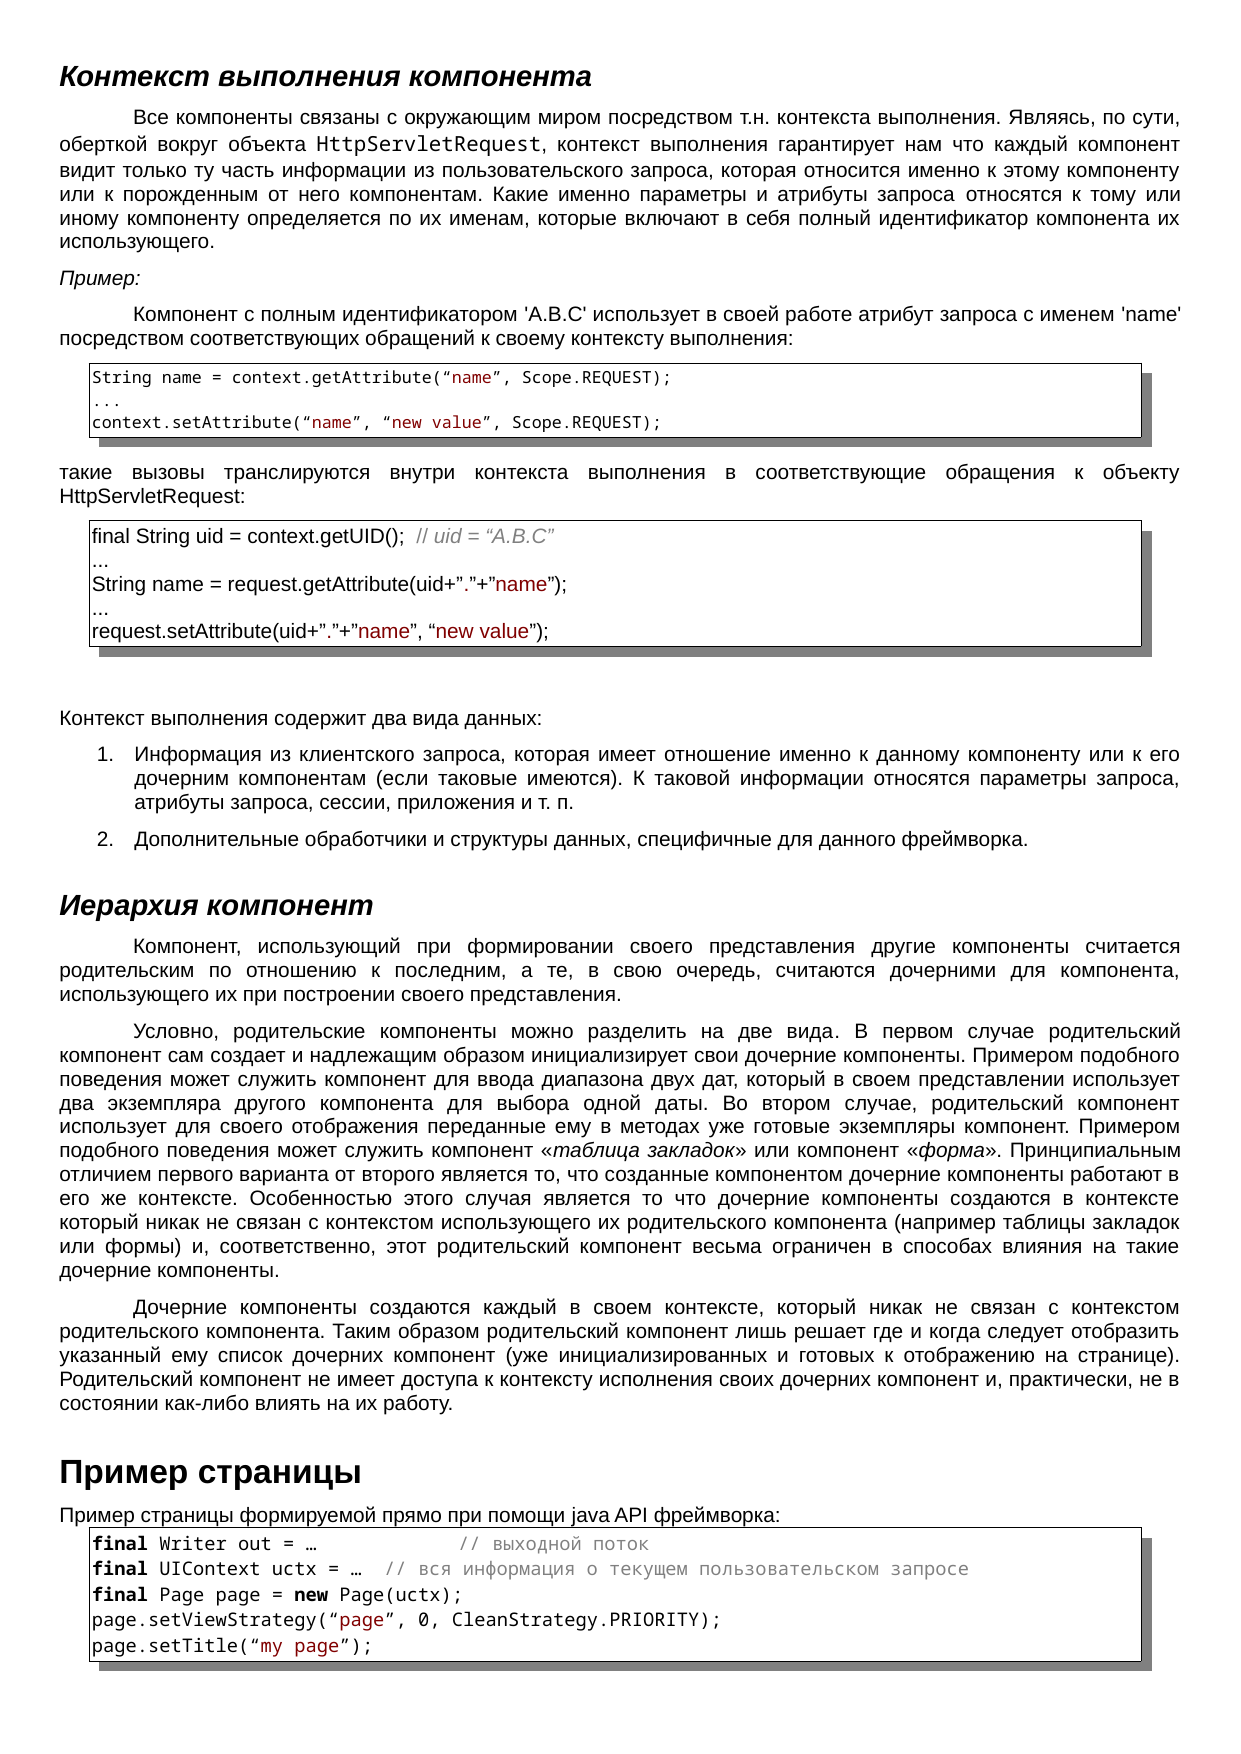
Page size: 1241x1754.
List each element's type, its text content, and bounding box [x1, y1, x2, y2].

text String name = context.getAttribute(“name”, Scope.REQUEST); ... context.setAttribute(“name”, “new value”, Scope.REQUEST); [90, 364, 1141, 437]
text final Page page = new Page(uctx); [90, 1578, 1141, 1603]
text Компонент с полным идентификатором 'A.B.C' использует в своей работе атрибут запроса с именем 'name' посредством соответствующих обращений к своему контексту выполнения: [59, 302, 1181, 350]
text Все компоненты связаны с окружающим миром посредством т.н. контекста выполнения. Являясь, по сути, оберткой вокруг объекта HttpServletRequest, контекст выполнения гарантирует нам что каждый компонент видит только ту часть информации из пользовательского запроса, которая относится именно к этому компоненту или к порожденным от него компонентам. Какие именно параметры и атрибуты запроса относятся к тому или иному компоненту определяется по их именам, которые включают в себя полный идентификатор компонента их использующего. [59, 105, 1181, 253]
text Контекст выполнения содержит два вида данных: [59, 706, 1181, 730]
text Условно, родительские компоненты можно разделить на две вида. В первом случае родительский компонент сам создает и надлежащим образом инициализирует свои дочерние компоненты. Примером подобного поведения может служить компонент для ввода диапазона двух дат, который в своем представлении использует два экземпляра другого компонента для выбора одной даты. Во втором случае, родительский компонент использует для своего отображения переданные ему в методах уже готовые экземпляры компонент. Примером подобного поведения может служить компонент «таблица закладок» или компонент «форма». Принципиальным отличием первого варианта от второго является то, что созданные компонентом дочерние компоненты работают в его же контексте. Особенностью этого случая является то что дочерние компоненты создаются в контексте который никак не связан с контекстом использующего их родительского компонента (например таблицы закладок или формы) и, соответственно, этот родительский компонент весьма ограничен в способах влияния на такие дочерние компоненты. [59, 1018, 1181, 1282]
subtitle Иерархия компонент [59, 888, 1181, 922]
list Дополнительные обработчики и структуры данных, специфичные для данного фреймворка. [97, 827, 1181, 851]
text Компонент, использующий при формировании своего представления другие компоненты считается родительским по отношению к последним, а те, в свою очередь, считаются дочерними для компонента, использующего их при построении своего представления. [59, 934, 1181, 1006]
subtitle Контекст выполнения компонента [59, 59, 1181, 93]
text final UIContext uctx = … // вся информация о текущем пользовательском запросе [90, 1552, 1141, 1578]
text page.setTitle(“my page”); [90, 1629, 1141, 1661]
text final Writer out = … // выходной поток [90, 1528, 1141, 1552]
text Пример страницы формируемой прямо при помощи java API фреймворка: [59, 1503, 1181, 1527]
list Информация из клиентского запроса, которая имеет отношение именно к данному компоненту или к его дочерним компонентам (если таковые имеются). К таковой информации относятся параметры запроса, атрибуты запроса, сессии, приложения и т. п. [97, 742, 1181, 814]
text такие вызовы транслируются внутри контекста выполнения в соответствующие обращения к объекту HttpServletRequest: [59, 460, 1181, 508]
text page.setViewStrategy(“page”, 0, CleanStrategy.PRIORITY); [90, 1603, 1141, 1629]
text final String uid = context.getUID(); // uid = “A.B.C” ... String name = request.getAttribute(uid+”.”+”name”); ... request.setAttribute(uid+”.”+”name”, “new value”); [90, 521, 1141, 646]
text Дочерние компоненты создаются каждый в своем контексте, который никак не связан с контекстом родительского компонента. Таким образом родительский компонент лишь решает где и когда следует отобразить указанный ему список дочерних компонент (уже инициализированных и готовых к отображению на странице). Родительский компонент не имеет доступа к контексту исполнения своих дочерних компонент и, практически, не в состоянии как-либо влиять на их работу. [59, 1294, 1181, 1414]
text Пример: [59, 266, 1181, 290]
subtitle Пример страницы [59, 1452, 1181, 1491]
